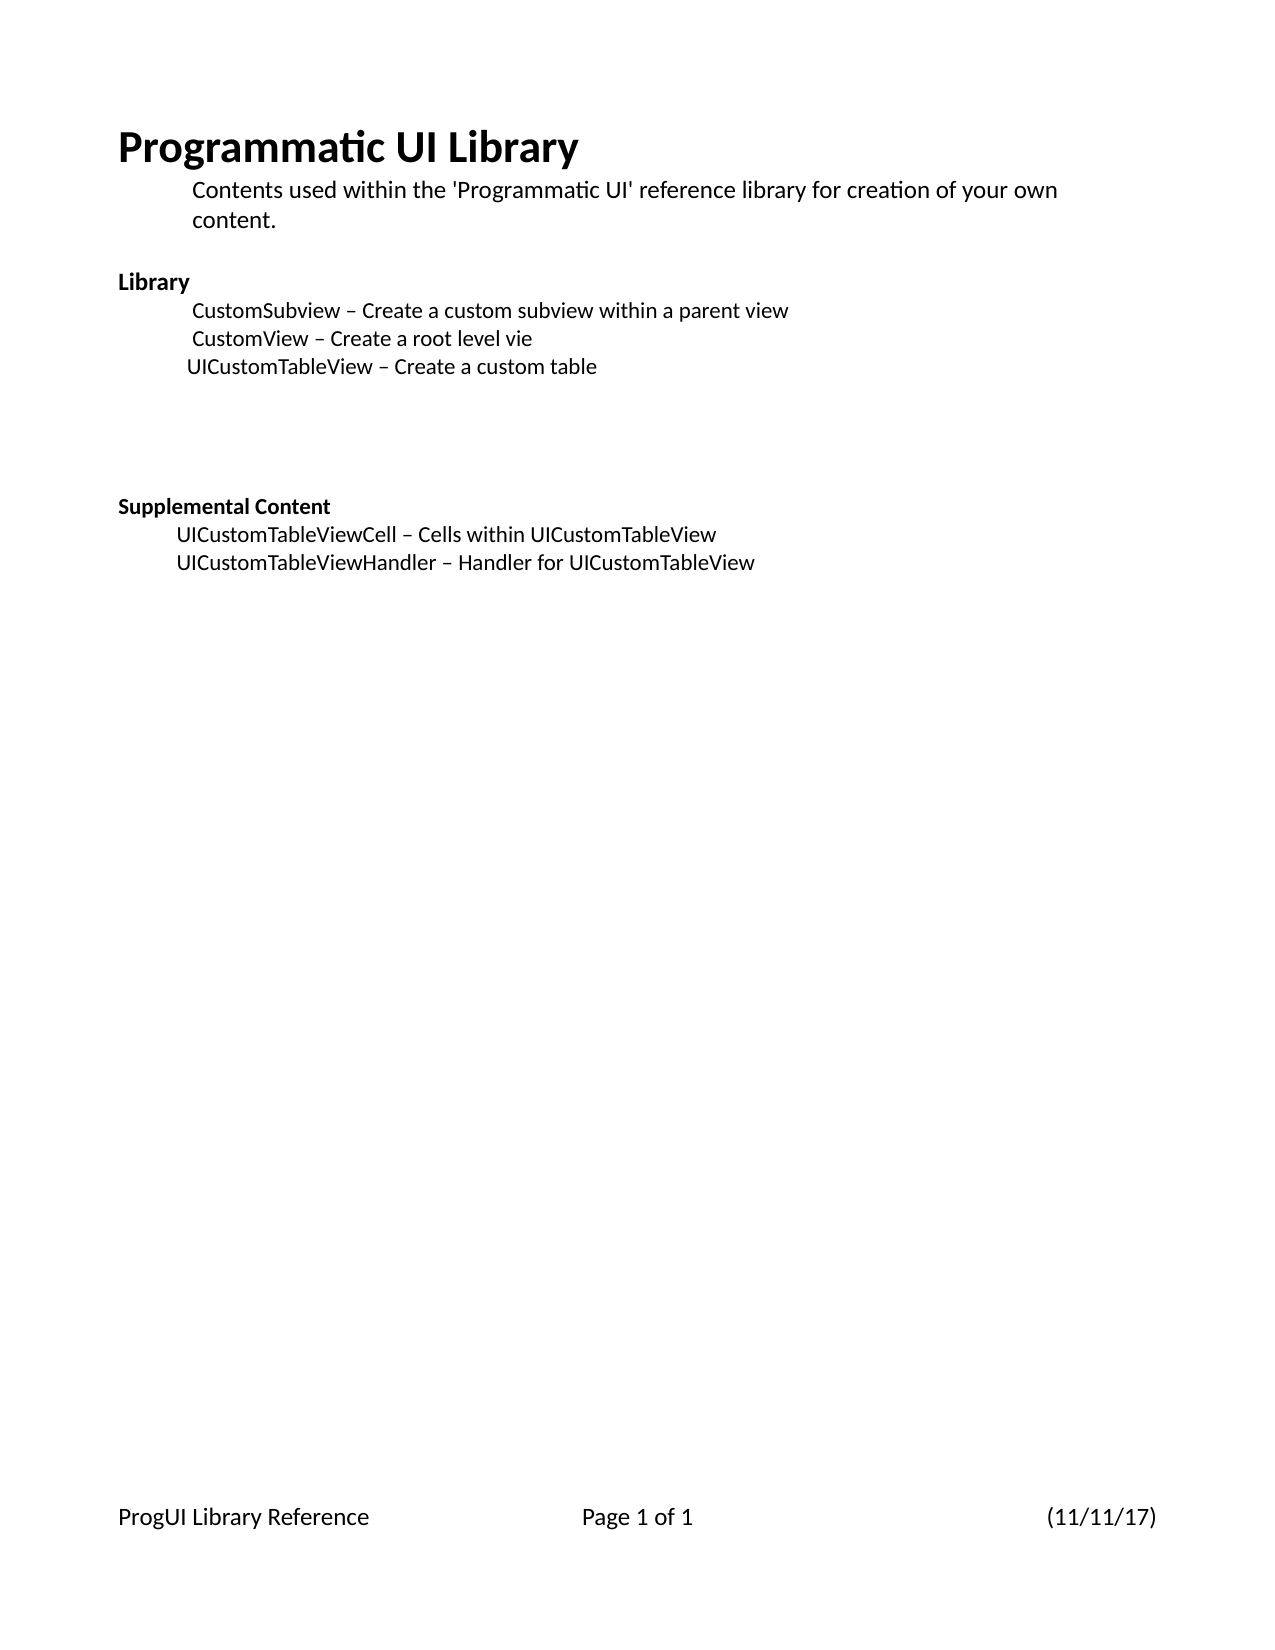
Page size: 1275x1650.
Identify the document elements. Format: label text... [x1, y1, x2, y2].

text CustomView – Create a root level vie [118, 324, 1157, 352]
text UICustomTableView – Create a custom table [118, 352, 1157, 380]
text CustomSubview – Create a custom subview within a parent view [118, 296, 1157, 324]
text Contents used within the 'Programmatic UI' reference library for creation of your own content. [118, 174, 1157, 235]
text Supplemental Content [118, 492, 1157, 520]
text UICustomTableViewCell – Cells within UICustomTableView [118, 520, 1157, 548]
text UICustomTableViewHandler – Handler for UICustomTableView [118, 548, 1157, 576]
text Library [118, 266, 1157, 296]
text Programmatic UI Library [118, 118, 1157, 174]
